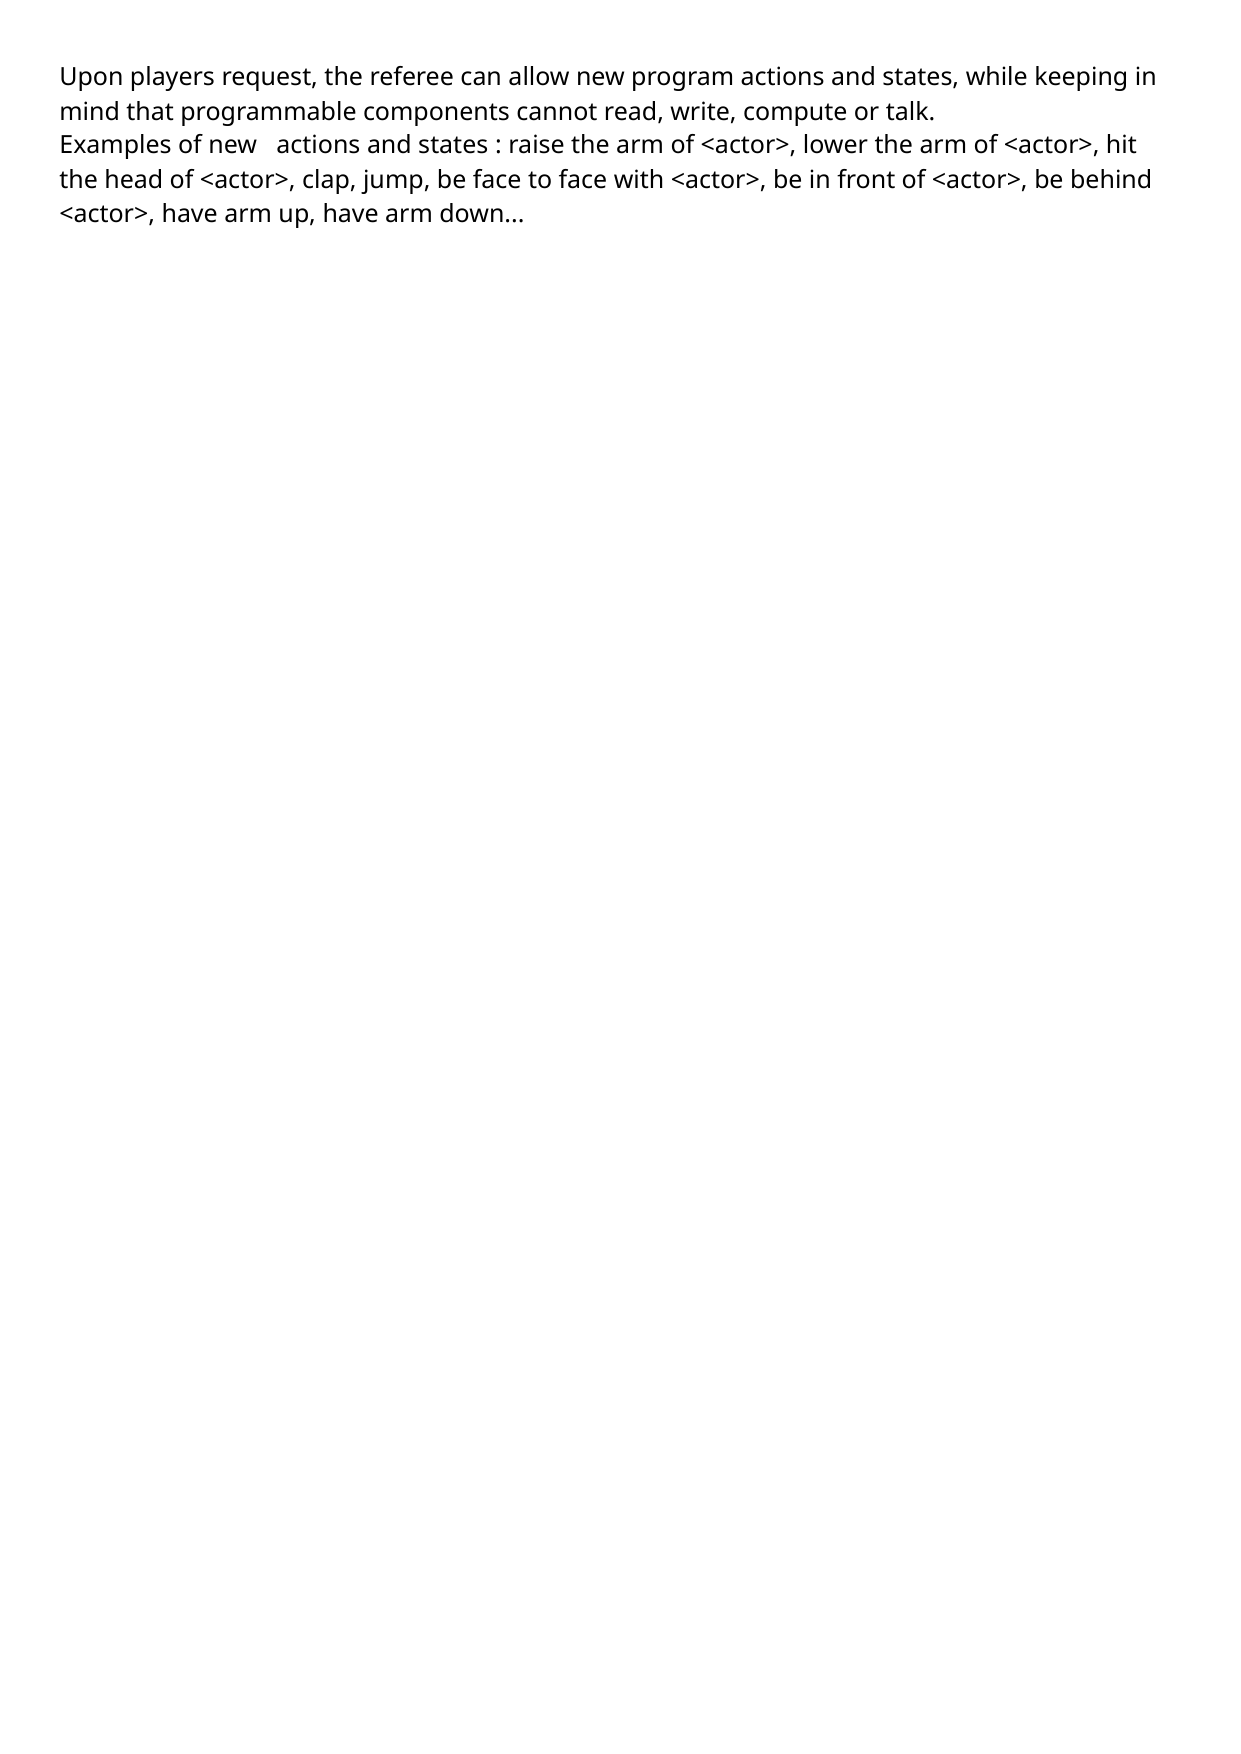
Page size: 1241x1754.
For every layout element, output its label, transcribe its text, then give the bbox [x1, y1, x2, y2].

text Upon players request, the referee can allow new program actions and states, while keeping in mind that programmable components cannot read, write, compute or talk. [59, 59, 1181, 127]
text Examples of new actions and states : raise the arm of <actor>, lower the arm of <actor>, hit the head of <actor>, clap, jump, be face to face with <actor>, be in front of <actor>, be behind <actor>, have arm up, have arm down... [59, 127, 1181, 229]
